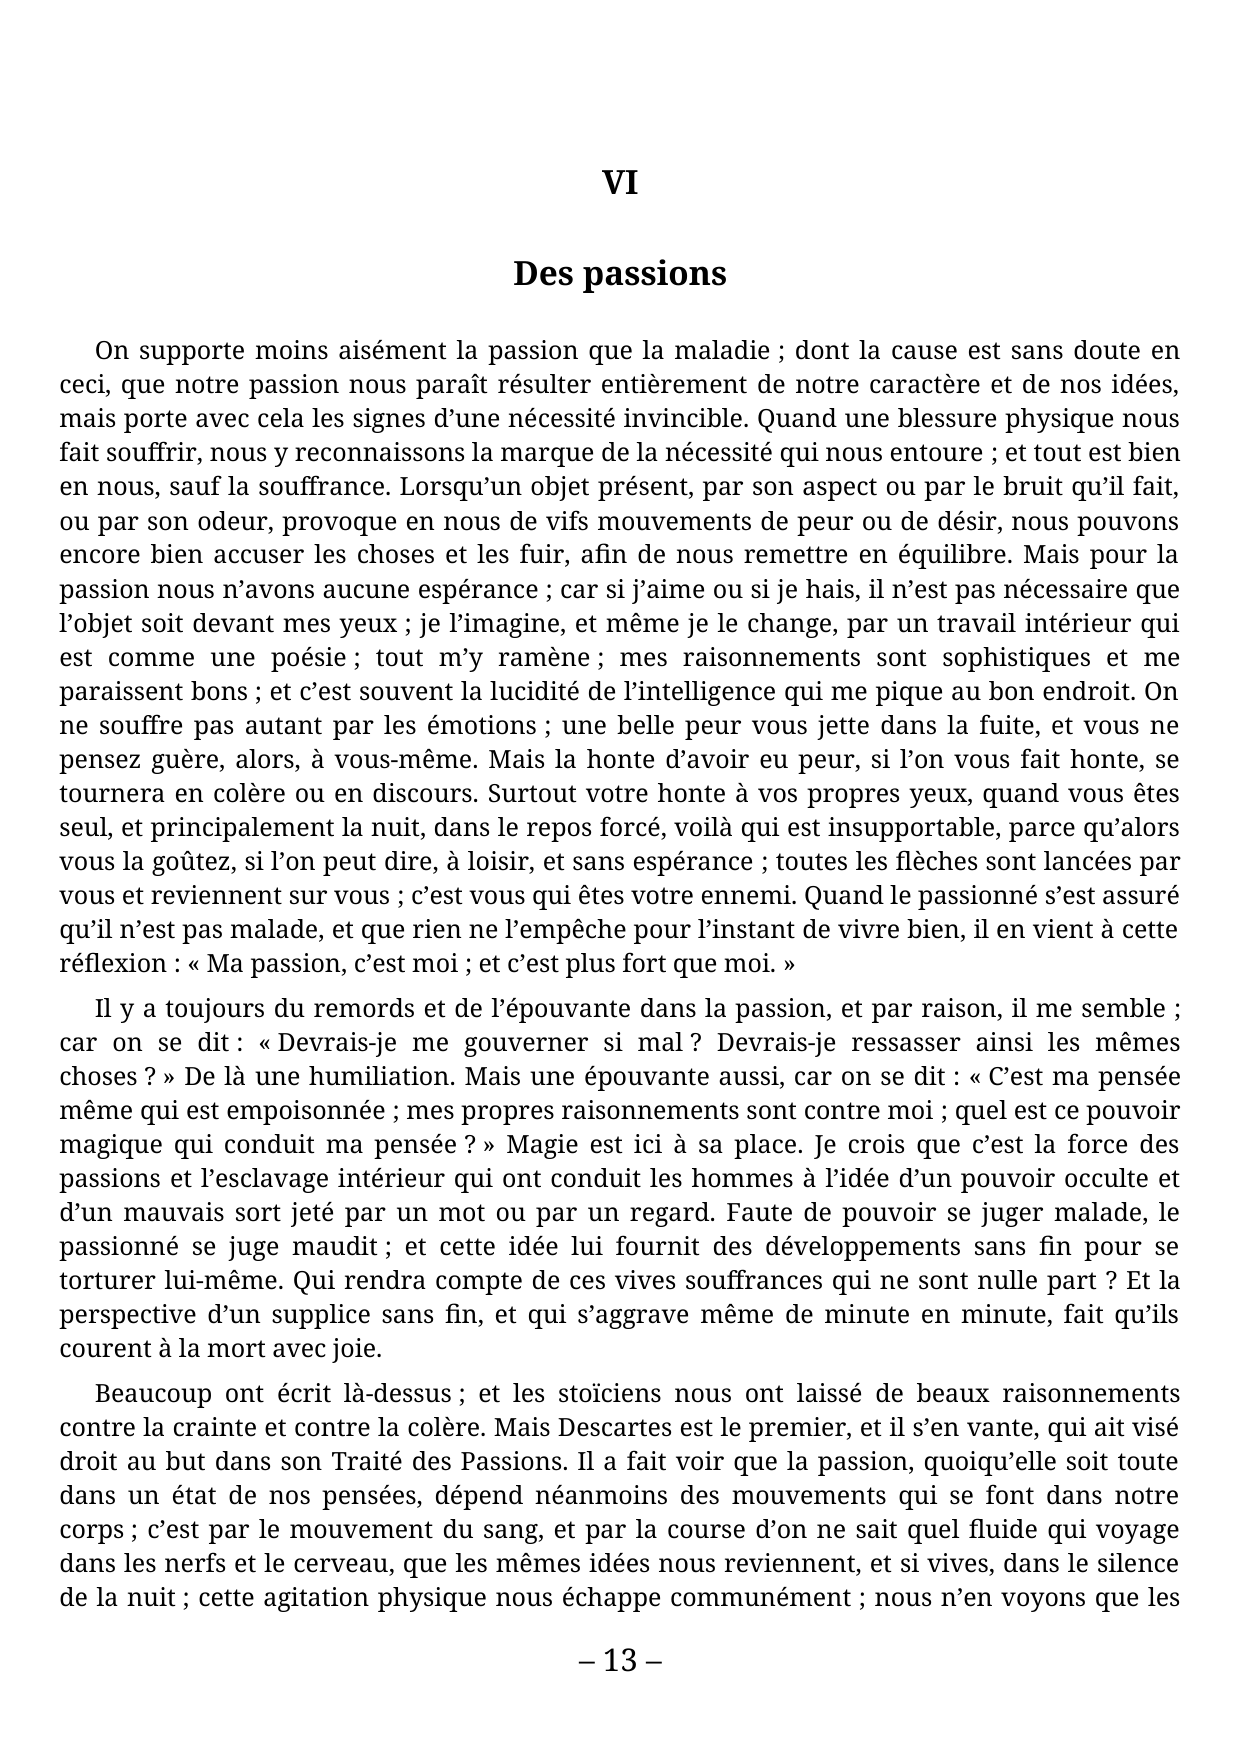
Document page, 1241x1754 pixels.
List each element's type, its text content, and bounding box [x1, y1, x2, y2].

text Beaucoup ont écrit là-dessus ; et les stoïciens nous ont laissé de beaux raisonnements contre la crainte et contre la colère. Mais Descartes est le premier, et il s’en vante, qui ait visé droit au but dans son Traité des Passions. Il a fait voir que la passion, quoiqu’elle soit toute dans un état de nos pensées, dépend néanmoins des mouvements qui se font dans notre corps ; c’est par le mouvement du sang, et par la course d’on ne sait quel fluide qui voyage dans les nerfs et le cerveau, que les mêmes idées nous reviennent, et si vives, dans le silence de la nuit ; cette agitation physique nous échappe communément ; nous n’en voyons que les [59, 1376, 1181, 1614]
text Il y a toujours du remords et de l’épouvante dans la passion, et par raison, il me semble ; car on se dit : « Devrais-je me gouverner si mal ? Devrais-je ressasser ainsi les mêmes choses ? » De là une humiliation. Mais une épouvante aussi, car on se dit : « C’est ma pensée même qui est empoisonnée ; mes propres raisonnements sont contre moi ; quel est ce pouvoir magique qui conduit ma pensée ? » Magie est ici à sa place. Je crois que c’est la force des passions et l’esclavage intérieur qui ont conduit les hommes à l’idée d’un pouvoir occulte et d’un mauvais sort jeté par un mot ou par un regard. Faute de pouvoir se juger malade, le passionné se juge maudit ; et cette idée lui fournit des développements sans fin pour se torturer lui-même. Qui rendra compte de ces vives souffrances qui ne sont nulle part ? Et la perspective d’un supplice sans fin, et qui s’aggrave même de minute en minute, fait qu’ils courent à la mort avec joie. [59, 990, 1181, 1365]
subtitle VI Des passions [59, 159, 1181, 295]
text On supporte moins aisément la passion que la maladie ; dont la cause est sans doute en ceci, que notre passion nous paraît résulter entièrement de notre caractère et de nos idées, mais porte avec cela les signes d’une nécessité invincible. Quand une blessure physique nous fait souffrir, nous y reconnaissons la marque de la nécessité qui nous entoure ; et tout est bien en nous, sauf la souffrance. Lorsqu’un objet présent, par son aspect ou par le bruit qu’il fait, ou par son odeur, provoque en nous de vifs mouvements de peur ou de désir, nous pouvons encore bien accuser les choses et les fuir, afin de nous remettre en équilibre. Mais pour la passion nous n’avons aucune espérance ; car si j’aime ou si je hais, il n’est pas nécessaire que l’objet soit devant mes yeux ; je l’imagine, et même je le change, par un travail intérieur qui est comme une poésie ; tout m’y ramène ; mes raisonnements sont sophistiques et me paraissent bons ; et c’est souvent la lucidité de l’intelligence qui me pique au bon endroit. On ne souffre pas autant par les émotions ; une belle peur vous jette dans la fuite, et vous ne pensez guère, alors, à vous-même. Mais la honte d’avoir eu peur, si l’on vous fait honte, se tournera en colère ou en discours. Surtout votre honte à vos propres yeux, quand vous êtes seul, et principalement la nuit, dans le repos forcé, voilà qui est insupportable, parce qu’alors vous la goûtez, si l’on peut dire, à loisir, et sans espérance ; toutes les flèches sont lancées par vous et reviennent sur vous ; c’est vous qui êtes votre ennemi. Quand le passionné s’est assuré qu’il n’est pas malade, et que rien ne l’empêche pour l’instant de vivre bien, il en vient à cette réflexion : « Ma passion, c’est moi ; et c’est plus fort que moi. » [59, 333, 1181, 980]
